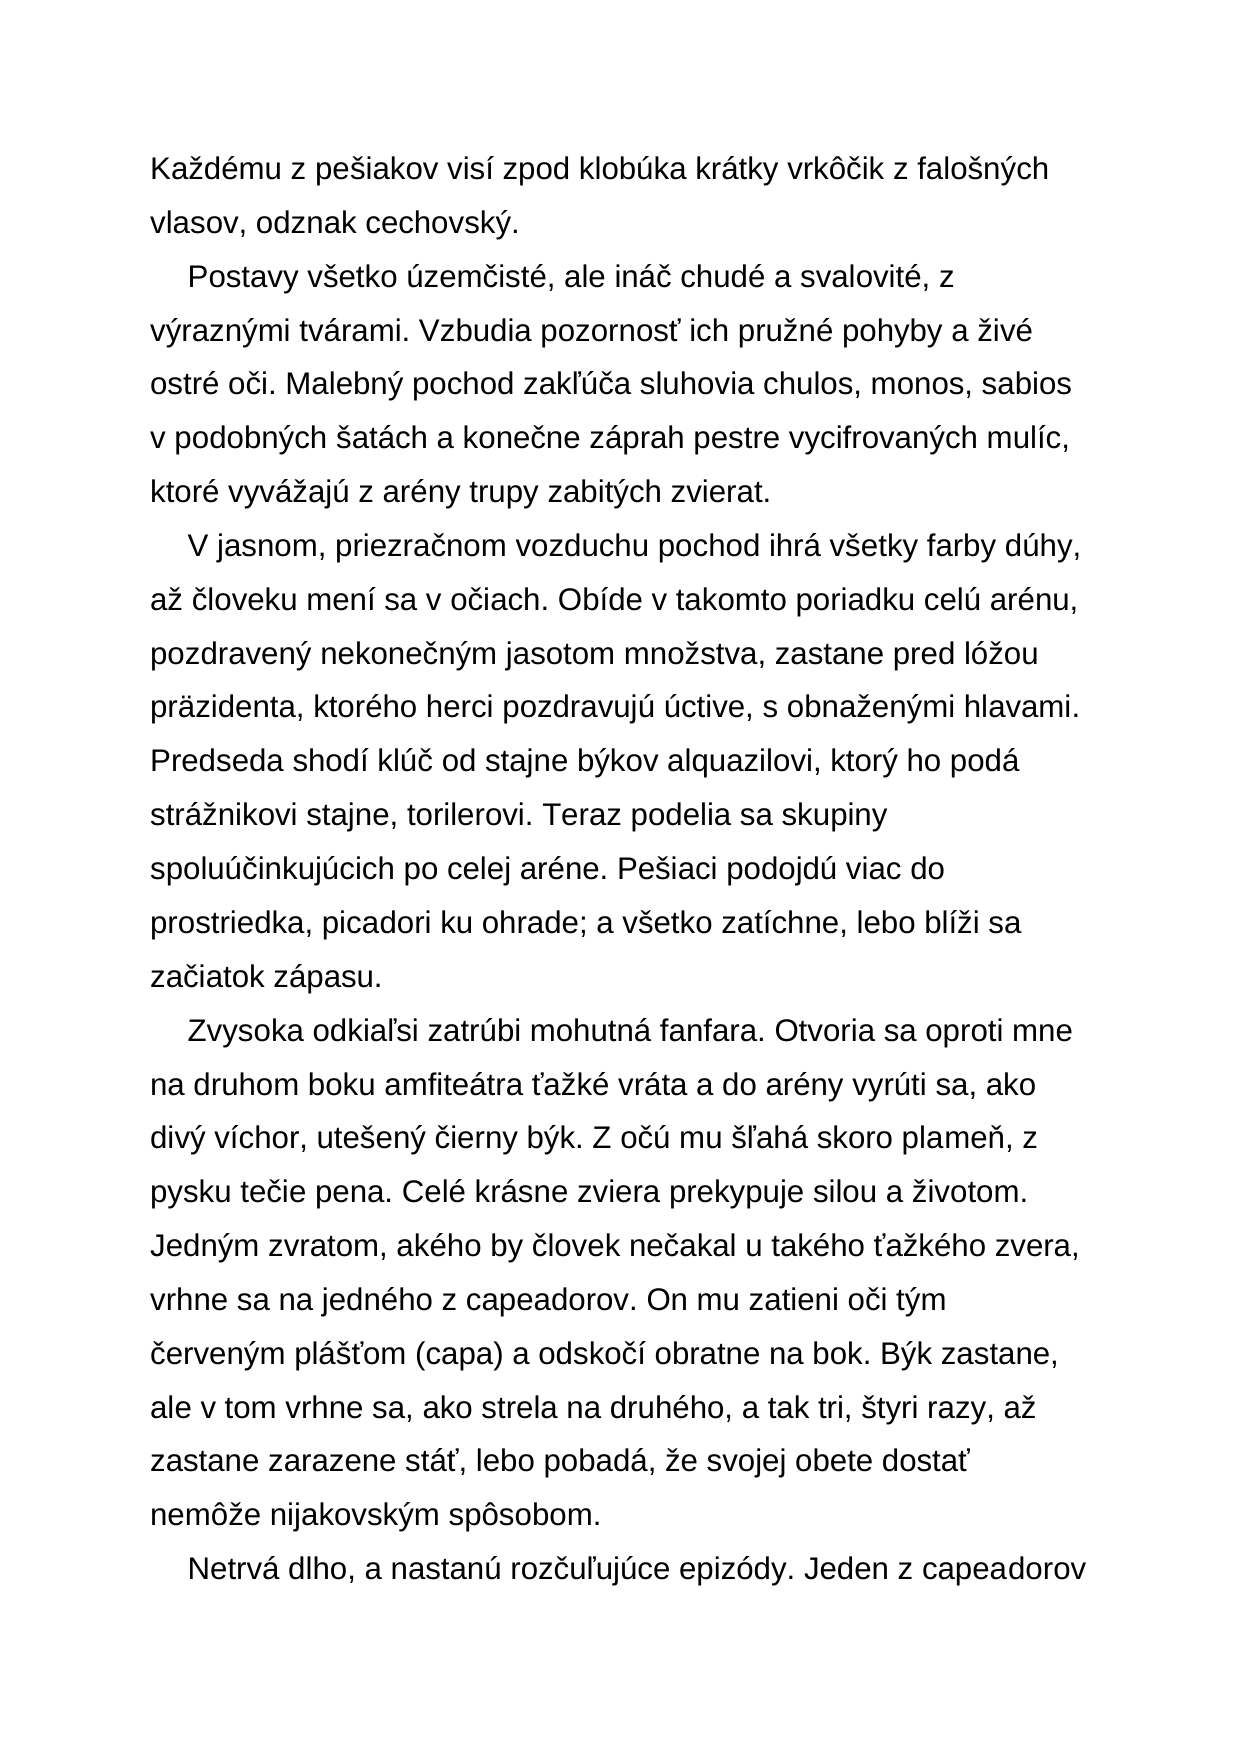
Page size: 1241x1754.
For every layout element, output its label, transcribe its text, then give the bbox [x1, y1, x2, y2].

text Postavy všetko územčisté, ale ináč chudé a svalovité, z výraznými tvárami. Vzbudia pozornosť ich pružné pohyby a živé ostré oči. Malebný pochod zakľúča sluhovia chulos, monos, sabios v po­dobných šatách a konečne záprah pestre vycifrovaných mulíc, ktoré vyvážajú z arény trupy zabitých zvierat. [150, 258, 1091, 509]
text V jasnom, priezračnom vozduchu pochod ihrá všetky farby dúhy, až človeku mení sa v očiach. Obíde v takomto poriadku celú arénu, pozdravený nekonečným jasotom množstva, zastane pred lóžou präzidenta, ktorého herci pozdravujú úctive, s obnaženými hlavami. Predseda shodí klúč od stajne býkov alquazilovi, ktorý ho podá strážnikovi stajne, torilerovi. Teraz podelia sa skupiny spoluúčinkujúcich po celej aréne. Pešiaci podojdú viac do prostriedka, pica­dori ku ohrade; a všetko zatíchne, lebo blíži sa začiatok zápasu. [150, 527, 1091, 994]
text Netrvá dlho, a nastanú rozčuľujúce epizódy. Jeden z capea­dorov [150, 1550, 1091, 1586]
text Zvysoka odkiaľsi zatrúbi mohutná fanfara. Otvoria sa oproti mne na druhom boku amfiteátra ťažké vráta a do arény vyrúti sa, ako divý víchor, utešený čierny býk. Z očú mu šľahá skoro pla­meň, z pysku tečie pena. Celé krásne zviera prekypuje silou a životom. Jedným zvratom, akého by človek nečakal u takého ťažkého zvera, vrhne sa na jedného z capeadorov. On mu zatieni oči tým červeným plášťom (capa) a odskočí obratne na bok. Býk zastane, ale v tom vrhne sa, ako strela na druhého, a tak tri, štyri razy, až zastane zarazene stáť, lebo pobadá, že svojej obete dostať nemôže nijakovským spôsobom. [150, 1012, 1091, 1532]
text Každému z pe­šiakov visí zpod klobúka krátky vrkôčik z falošných vlasov, odznak cechovský. [150, 150, 1091, 240]
